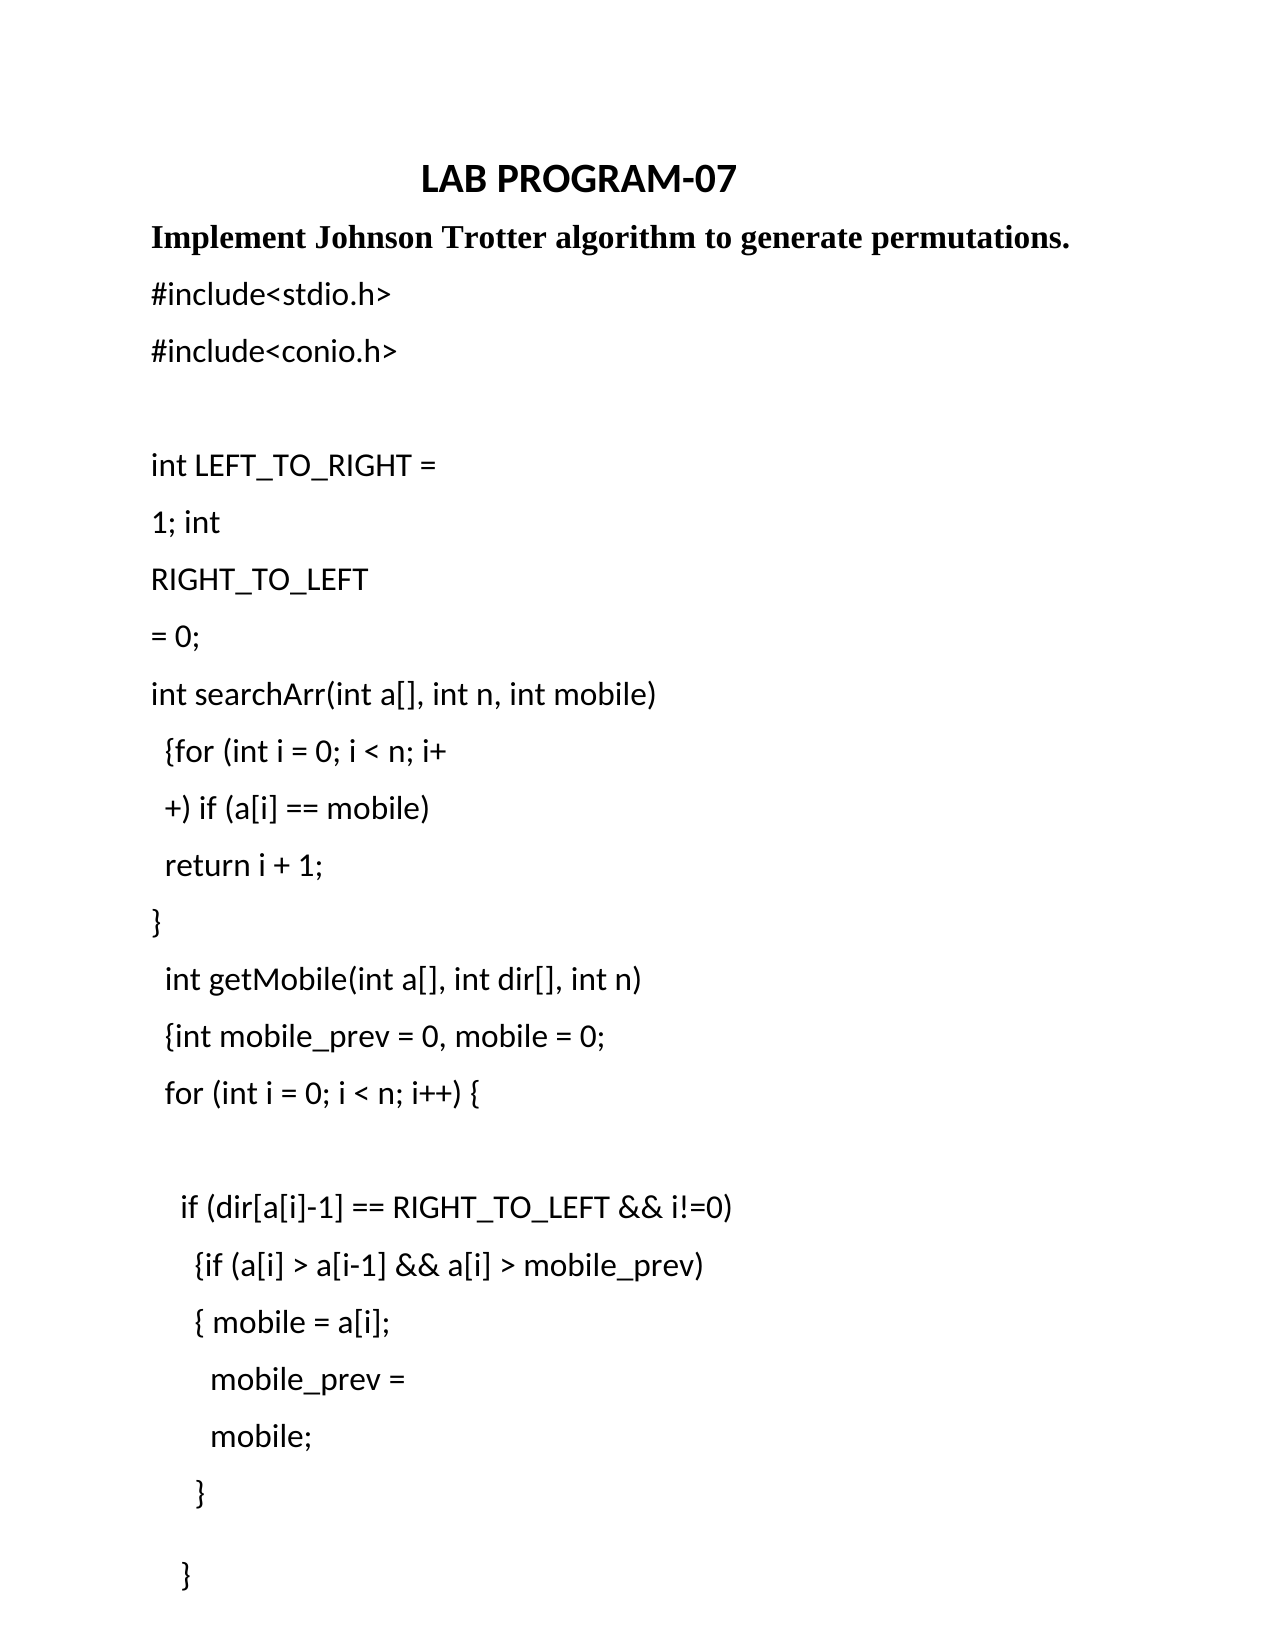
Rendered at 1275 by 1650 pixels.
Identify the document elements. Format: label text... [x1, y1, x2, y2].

text if (dir[a[i]-1] == RIGHT_TO_LEFT && i!=0) [180, 1186, 1179, 1227]
text int LEFT_TO_RIGHT = 1; int RIGHT_TO_LEFT [151, 444, 445, 599]
subtitle LAB PROGRAM-07 [421, 152, 1179, 202]
text { mobile = a[i]; mobile_prev = mobile; [194, 1301, 515, 1456]
text = 0; [151, 615, 1179, 656]
text } [194, 1472, 1179, 1513]
text {for (int i = 0; i < n; i++) if (a[i] == mobile) return i + 1; [164, 730, 472, 885]
text } [180, 1554, 1179, 1595]
text #include<stdio.h> #include<conio.h> [151, 273, 399, 371]
subtitle Implement Johnson Trotter algorithm to generate permutations. [151, 217, 1179, 256]
text {if (a[i] > a[i-1] && a[i] > mobile_prev) [194, 1244, 1179, 1284]
text int searchArr(int a[], int n, int mobile) [151, 673, 1179, 713]
text {int mobile_prev = 0, mobile = 0; for (int i = 0; i < n; i++) { [164, 1015, 633, 1113]
text int getMobile(int a[], int dir[], int n) [164, 958, 1179, 999]
text } [151, 901, 1179, 942]
